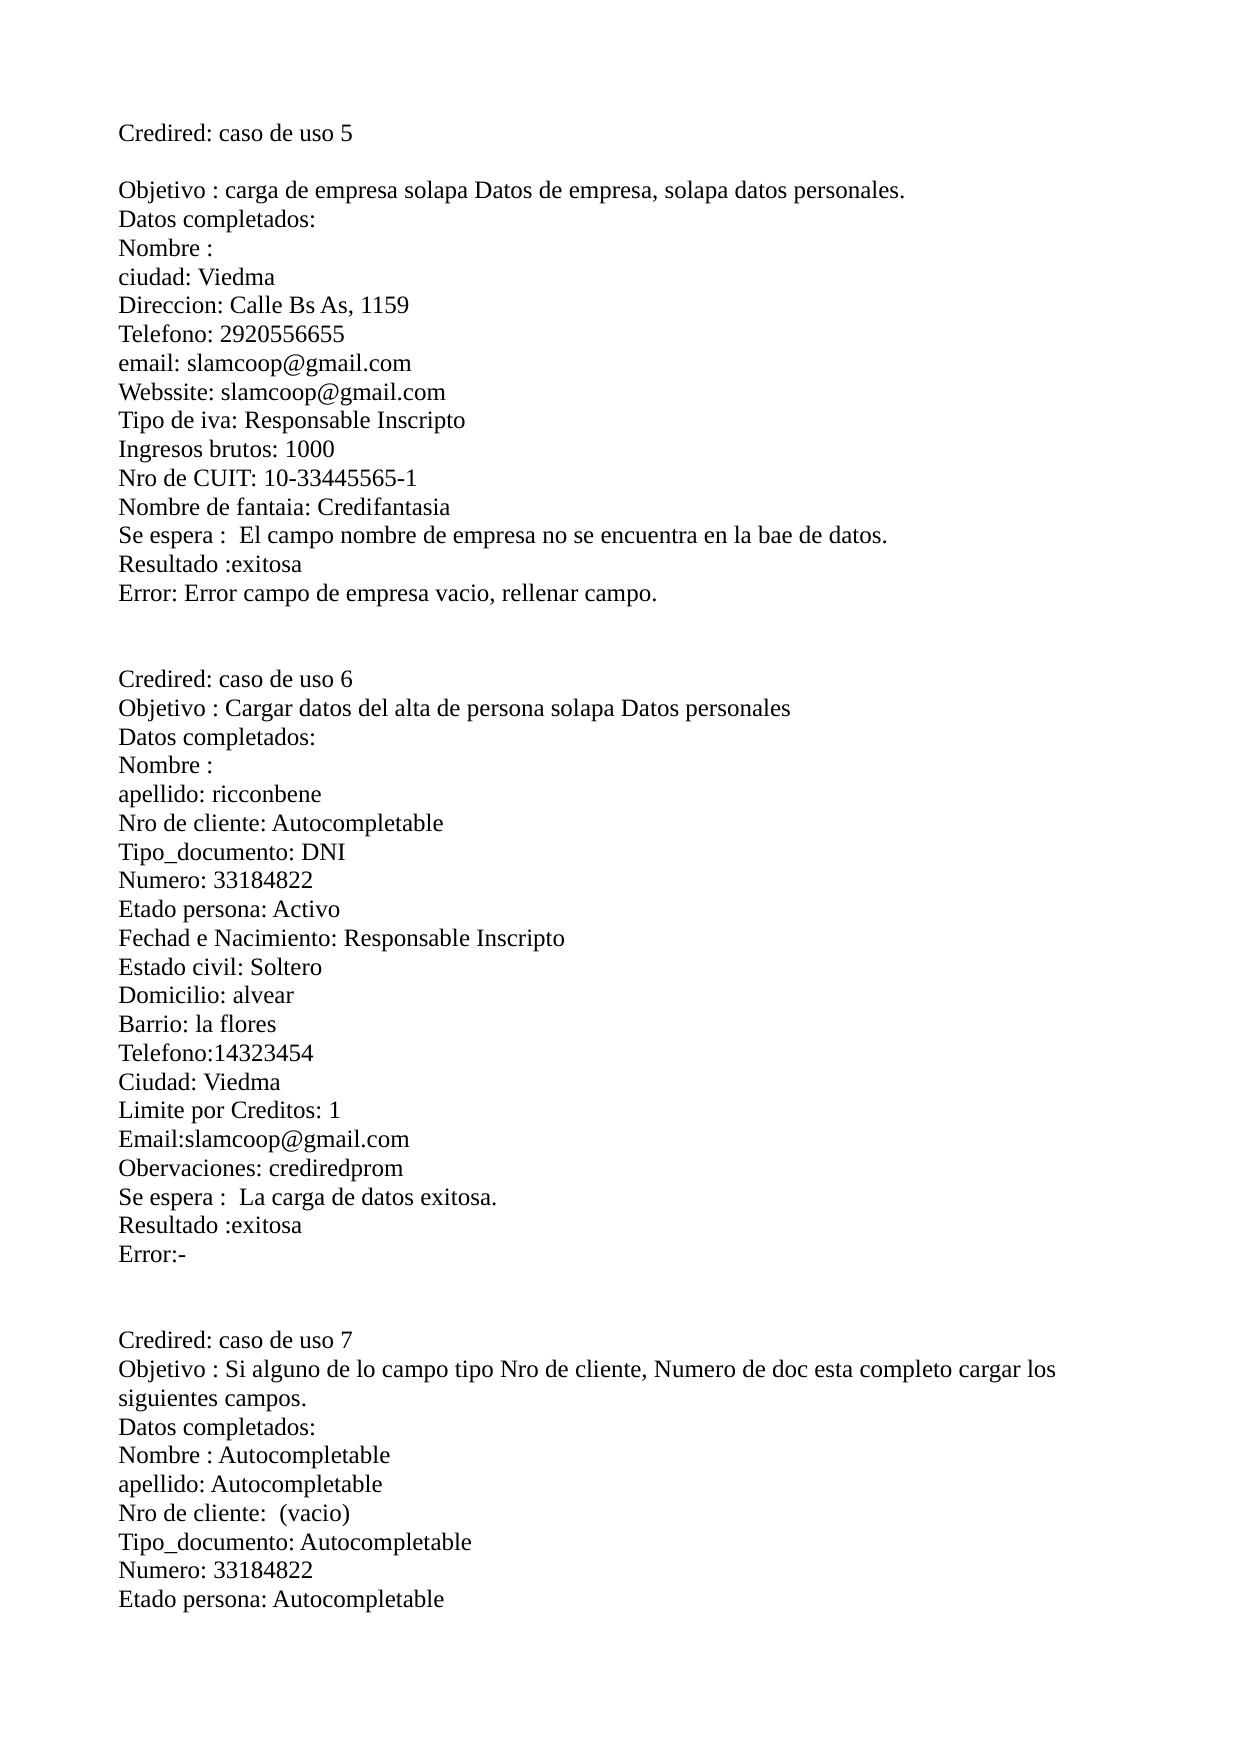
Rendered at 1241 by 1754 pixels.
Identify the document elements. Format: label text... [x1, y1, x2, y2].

text apellido: Autocompletable [118, 1469, 1122, 1498]
text Nombre : Autocompletable [118, 1441, 1122, 1469]
text ciudad: Viedma [118, 262, 1122, 291]
text Ciudad: Viedma [118, 1067, 1122, 1096]
text Barrio: la flores [118, 1009, 1122, 1038]
text Credired: caso de uso 7 [118, 1326, 1122, 1354]
text Nro de cliente: (vacio) [118, 1498, 1122, 1527]
text email: slamcoop@gmail.com [118, 348, 1122, 377]
text Etado persona: Autocompletable [118, 1584, 1122, 1613]
text Error: Error campo de empresa vacio, rellenar campo. [118, 578, 1122, 607]
text Resultado :exitosa [118, 549, 1122, 578]
text Numero: 33184822 [118, 866, 1122, 894]
text Estado civil: Soltero [118, 952, 1122, 981]
text Tipo_documento: DNI [118, 837, 1122, 866]
text Ingresos brutos: 1000 [118, 434, 1122, 463]
text Credired: caso de uso 5 [118, 118, 1122, 147]
text Nro de cliente: Autocompletable [118, 808, 1122, 837]
text Nombre de fantaia: Credifantasia [118, 492, 1122, 521]
text Datos completados: [118, 1412, 1122, 1441]
text Obervaciones: crediredprom [118, 1153, 1122, 1182]
text Tipo_documento: Autocompletable [118, 1527, 1122, 1556]
text Limite por Creditos: 1 [118, 1096, 1122, 1124]
text Nro de CUIT: 10-33445565-1 [118, 463, 1122, 492]
text Error:- [118, 1239, 1122, 1268]
text Numero: 33184822 [118, 1556, 1122, 1584]
text Telefono: 2920556655 [118, 319, 1122, 348]
text Se espera : El campo nombre de empresa no se encuentra en la bae de datos. [118, 521, 1122, 549]
text Resultado :exitosa [118, 1211, 1122, 1239]
text Nombre : [118, 233, 1122, 262]
text Objetivo : carga de empresa solapa Datos de empresa, solapa datos personales. [118, 176, 1122, 204]
text Fechad e Nacimiento: Responsable Inscripto [118, 923, 1122, 952]
text Nombre : [118, 751, 1122, 779]
text apellido: ricconbene [118, 779, 1122, 808]
text Tipo de iva: Responsable Inscripto [118, 406, 1122, 434]
text Objetivo : Si alguno de lo campo tipo Nro de cliente, Numero de doc esta completo cargar los siguientes campos. [118, 1354, 1122, 1412]
text Etado persona: Activo [118, 894, 1122, 923]
text Webssite: slamcoop@gmail.com [118, 377, 1122, 406]
text Datos completados: [118, 204, 1122, 233]
text Email:slamcoop@gmail.com [118, 1124, 1122, 1153]
text Se espera : La carga de datos exitosa. [118, 1182, 1122, 1211]
text Domicilio: alvear [118, 981, 1122, 1009]
text Telefono:14323454 [118, 1038, 1122, 1067]
text Direccion: Calle Bs As, 1159 [118, 291, 1122, 319]
text Credired: caso de uso 6 [118, 664, 1122, 693]
text Datos completados: [118, 722, 1122, 751]
text Objetivo : Cargar datos del alta de persona solapa Datos personales [118, 693, 1122, 722]
